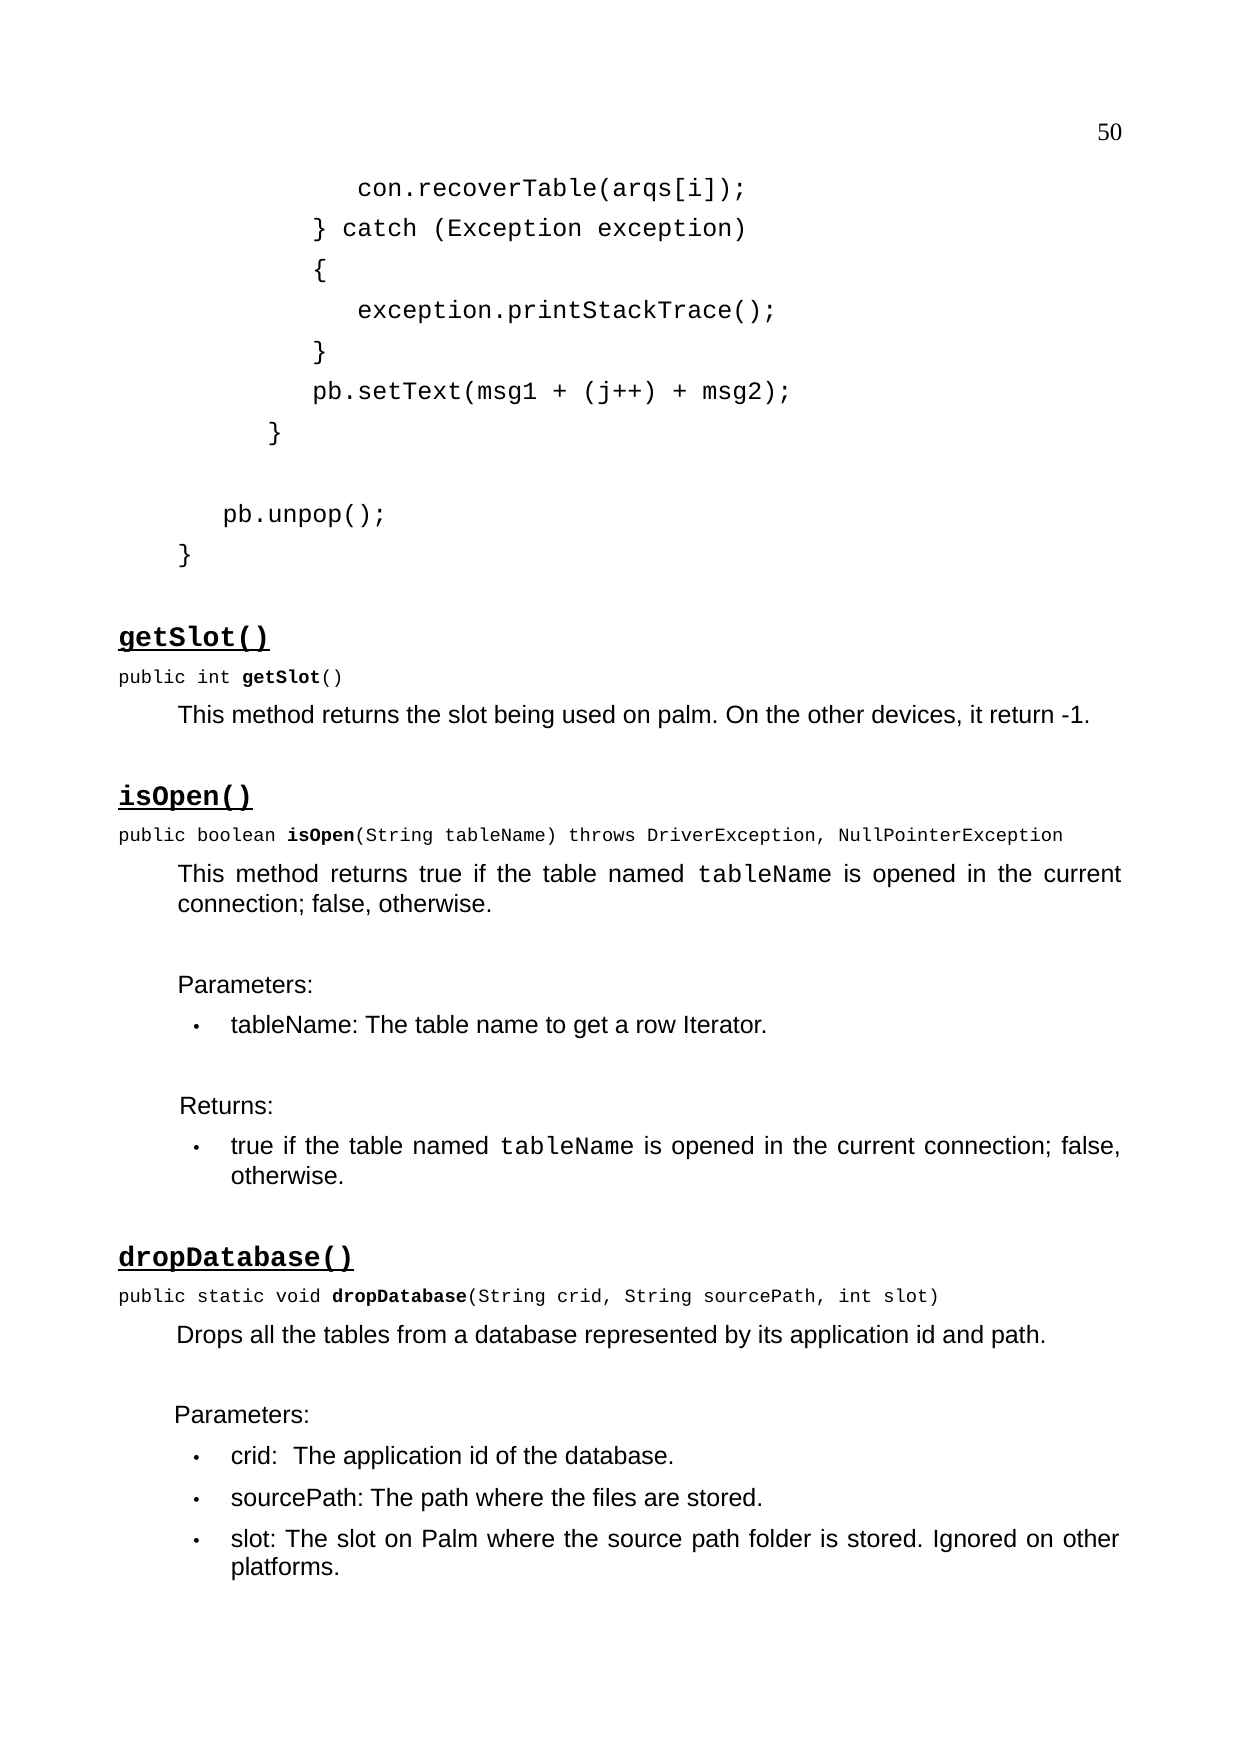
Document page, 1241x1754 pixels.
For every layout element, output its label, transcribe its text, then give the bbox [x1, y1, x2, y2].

subtitle getSlot() [118, 623, 1122, 655]
list } [177, 338, 1122, 367]
list Parameters: [177, 971, 1122, 998]
list This method returns true if the table named tableName is opened in the current connection; false, otherwise. [177, 860, 1122, 918]
text Drops all the tables from a database represented by its application id and path. [118, 1320, 1122, 1349]
list } catch (Exception exception) [177, 216, 1122, 244]
text Returns: [179, 1091, 1122, 1119]
text public boolean isOpen(String tableName) throws DriverException, NullPointerException [118, 826, 1122, 847]
list Parameters: [174, 1401, 1122, 1429]
list con.recoverTable(arqs[i]); [177, 175, 1122, 204]
list } [177, 420, 1122, 448]
list This method returns the slot being used on palm. On the other devices, it return -1. [177, 701, 1122, 729]
list pb.unpop(); [177, 501, 1122, 529]
text public static void dropDatabase(String crid, String sourcePath, int slot) [118, 1287, 1122, 1308]
list sourcePath: The path where the files are stored. [193, 1484, 1122, 1512]
subtitle dropDatabase() [118, 1242, 1122, 1274]
list tableName: The table name to get a row Iterator. [193, 1011, 1122, 1039]
list exception.printStackTrace(); [177, 297, 1122, 326]
list slot: The slot on Palm where the source path folder is stored. Ignored on other platforms. [193, 1524, 1122, 1580]
list pb.setText(msg1 + (j++) + msg2); [177, 379, 1122, 407]
list { [177, 257, 1122, 285]
list crid: The application id of the database. [193, 1442, 1122, 1472]
list } [177, 542, 1122, 570]
text public int getSlot() [118, 668, 1122, 689]
list true if the table named tableName is opened in the current connection; false, otherwise. [193, 1132, 1122, 1190]
subtitle isOpen() [118, 782, 1122, 814]
